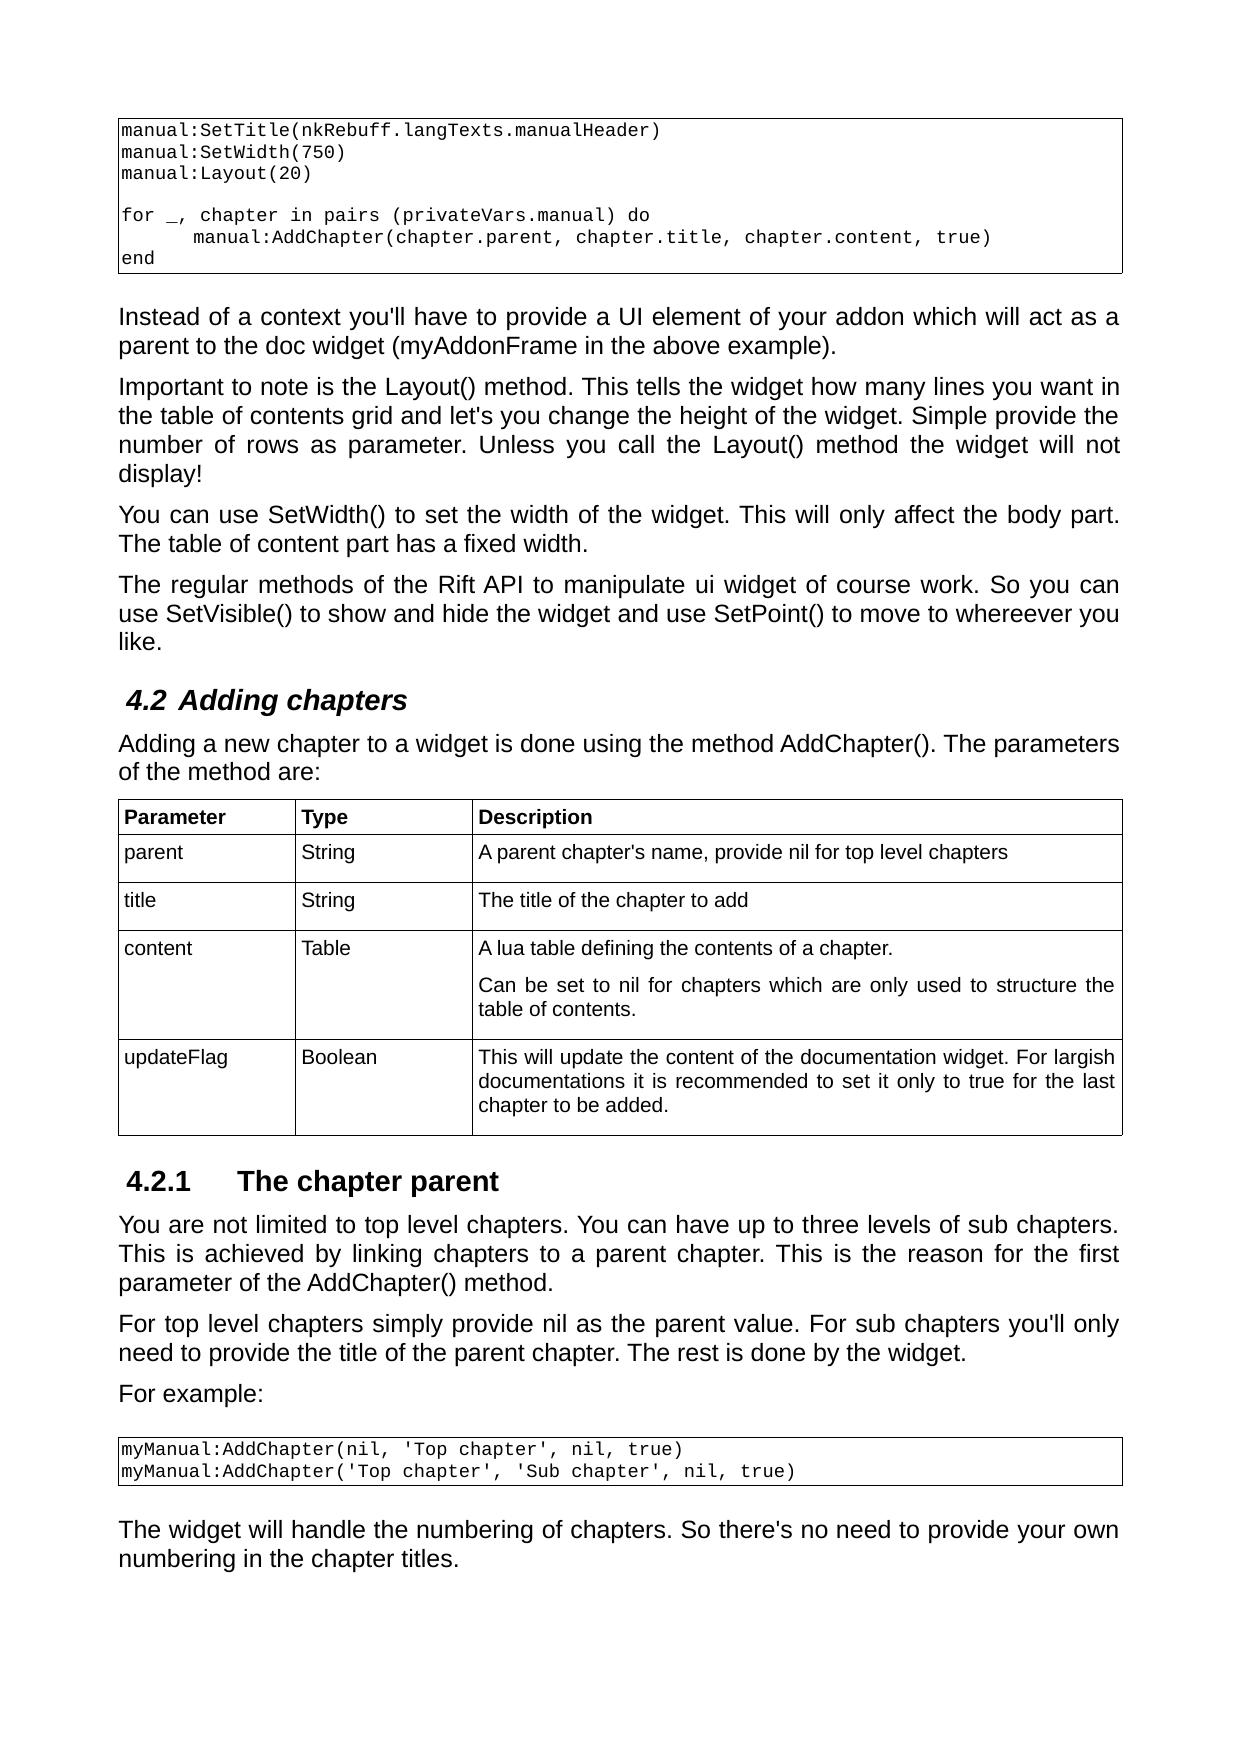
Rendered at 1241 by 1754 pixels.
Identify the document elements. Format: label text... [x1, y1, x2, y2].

text The regular methods of the Rift API to manipulate ui widget of course work. So you can use SetVisible() to show and hide the widget and use SetPoint() to move to whereever you like. [118, 570, 1122, 656]
text Important to note is the Layout() method. This tells the widget how many lines you want in the table of contents grid and let's you change the height of the widget. Simple provide the number of rows as parameter. Unless you call the Layout() method the widget will not display! [118, 372, 1122, 487]
subtitle Adding chapters [118, 683, 1122, 716]
table_cell Table [296, 931, 472, 1039]
table_cell The title of the chapter to add [473, 883, 1122, 930]
table_cell content [119, 931, 295, 1039]
text Instead of a context you'll have to provide a UI element of your addon which will act as a parent to the doc widget (myAddonFrame in the above example). [118, 302, 1122, 360]
text For top level chapters simply provide nil as the parent value. For sub chapters you'll only need to provide the title of the parent chapter. The rest is done by the widget. [118, 1309, 1122, 1366]
text Adding a new chapter to a widget is done using the method AddChapter(). The parameters of the method are: [118, 729, 1122, 786]
table_header Description [473, 800, 1122, 834]
table_cell updateFlag [119, 1040, 295, 1134]
text myManual:AddChapter('Top chapter', 'Sub chapter', nil, true) [119, 1458, 1122, 1485]
text for _, chapter in pairs (privateVars.manual) do [119, 203, 1122, 224]
subtitle The chapter parent [118, 1164, 1122, 1198]
table_cell This will update the content of the documentation widget. For largish documentations it is recommended to set it only to true for the last chapter to be added. [473, 1040, 1122, 1134]
text myManual:AddChapter(nil, 'Top chapter', nil, true) [119, 1438, 1122, 1458]
table_cell A parent chapter's name, provide nil for top level chapters [473, 835, 1122, 882]
table_header Type [296, 800, 472, 834]
text You can use SetWidth() to set the width of the widget. This will only affect the body part. The table of content part has a fixed width. [118, 500, 1122, 557]
text manual:Layout(20) [119, 161, 1122, 185]
table_header Parameter [119, 800, 295, 834]
text The widget will handle the numbering of chapters. So there's no need to provide your own numbering in the chapter titles. [118, 1515, 1122, 1573]
table_cell title [119, 883, 295, 930]
table_cell String [296, 883, 472, 930]
text manual:AddChapter(chapter.parent, chapter.title, chapter.content, true) [119, 224, 1122, 246]
text For example: [118, 1379, 1122, 1408]
table_cell A lua table defining the contents of a chapter. Can be set to nil for chapters which are only used to structure the table of contents. [473, 931, 1122, 1039]
text manual:SetWidth(750) [119, 139, 1122, 161]
table_cell Boolean [296, 1040, 472, 1134]
table_cell String [296, 835, 472, 882]
text end [119, 246, 1122, 273]
text manual:SetTitle(nkRebuff.langTexts.manualHeader) [119, 119, 1122, 139]
table_cell parent [119, 835, 295, 882]
text You are not limited to top level chapters. You can have up to three levels of sub chapters. This is achieved by linking chapters to a parent chapter. This is the reason for the first parameter of the AddChapter() method. [118, 1210, 1122, 1296]
